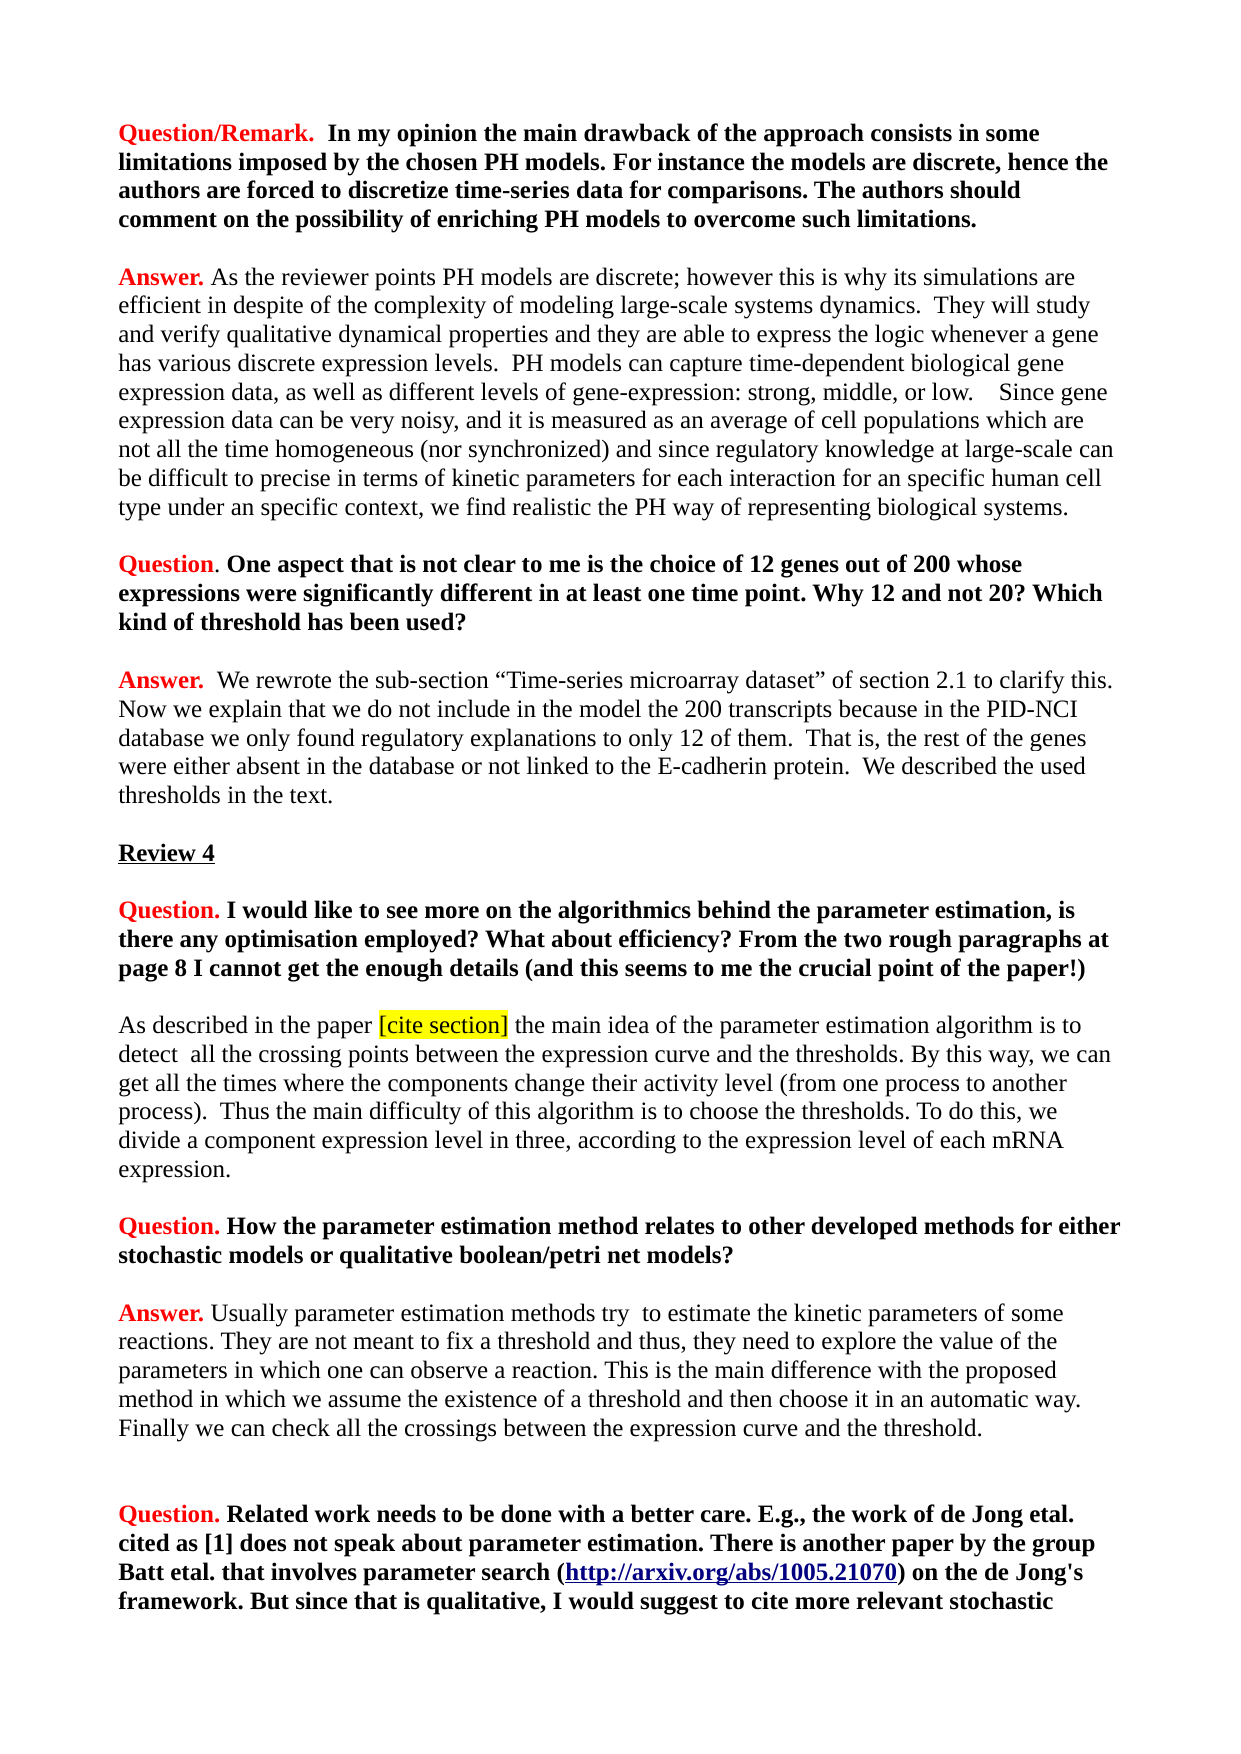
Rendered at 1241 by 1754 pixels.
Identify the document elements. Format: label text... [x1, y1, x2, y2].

text Question. Related work needs to be done with a better care. E.g., the work of de Jong etal. cited as [1] does not speak about parameter estimation. There is another paper by the group Batt etal. that involves parameter search (http://arxiv.org/abs/1005.21070) on the de Jong's framework. But since that is qualitative, I would suggest to cite more relevant stochastic [118, 1499, 1122, 1614]
text Answer. Usually parameter estimation methods try to estimate the kinetic parameters of some reactions. They are not meant to fix a threshold and thus, they need to explore the value of the parameters in which one can observe a reaction. This is the main difference with the proposed method in which we assume the existence of a threshold and then choose it in an automatic way. Finally we can check all the crossings between the expression curve and the threshold. [118, 1298, 1122, 1441]
text Answer. We rewrote the sub-section “Time-series microarray dataset” of section 2.1 to clarify this. Now we explain that we do not include in the model the 200 transcripts because in the PID-NCI database we only found regulatory explanations to only 12 of them. That is, the rest of the genes were either absent in the database or not linked to the E-cadherin protein. We described the used thresholds in the text. [118, 665, 1122, 809]
text As described in the paper [cite section] the main idea of the parameter estimation algorithm is to detect all the crossing points between the expression curve and the thresholds. By this way, we can get all the times where the components change their activity level (from one process to another process). Thus the main difficulty of this algorithm is to choose the thresholds. To do this, we divide a component expression level in three, according to the expression level of each mRNA expression. [118, 1010, 1122, 1183]
text Review 4 [118, 838, 1122, 866]
text Answer. As the reviewer points PH models are discrete; however this is why its simulations are efficient in despite of the complexity of modeling large-scale systems dynamics. They will study and verify qualitative dynamical properties and they are able to express the logic whenever a gene has various discrete expression levels. PH models can capture time-dependent biological gene expression data, as well as different levels of gene-expression: strong, middle, or low. Since gene expression data can be very noisy, and it is measured as an average of cell populations which are not all the time homogeneous (nor synchronized) and since regulatory knowledge at large-scale can be difficult to precise in terms of kinetic parameters for each interaction for an specific human cell type under an specific context, we find realistic the PH way of representing biological systems. [118, 262, 1122, 521]
text Question. I would like to see more on the algorithmics behind the parameter estimation, is there any optimisation employed? What about efficiency? From the two rough paragraphs at page 8 I cannot get the enough details (and this seems to me the crucial point of the paper!) [118, 895, 1122, 981]
text Question/Remark. In my opinion the main drawback of the approach consists in some limitations imposed by the chosen PH models. For instance the models are discrete, hence the authors are forced to discretize time-series data for comparisons. The authors should comment on the possibility of enriching PH models to overcome such limitations. [118, 118, 1122, 233]
text Question. One aspect that is not clear to me is the choice of 12 genes out of 200 whose expressions were significantly different in at least one time point. Why 12 and not 20? Which kind of threshold has been used? [118, 549, 1122, 636]
text Question. How the parameter estimation method relates to other developed methods for either stochastic models or qualitative boolean/petri net models? [118, 1211, 1122, 1269]
